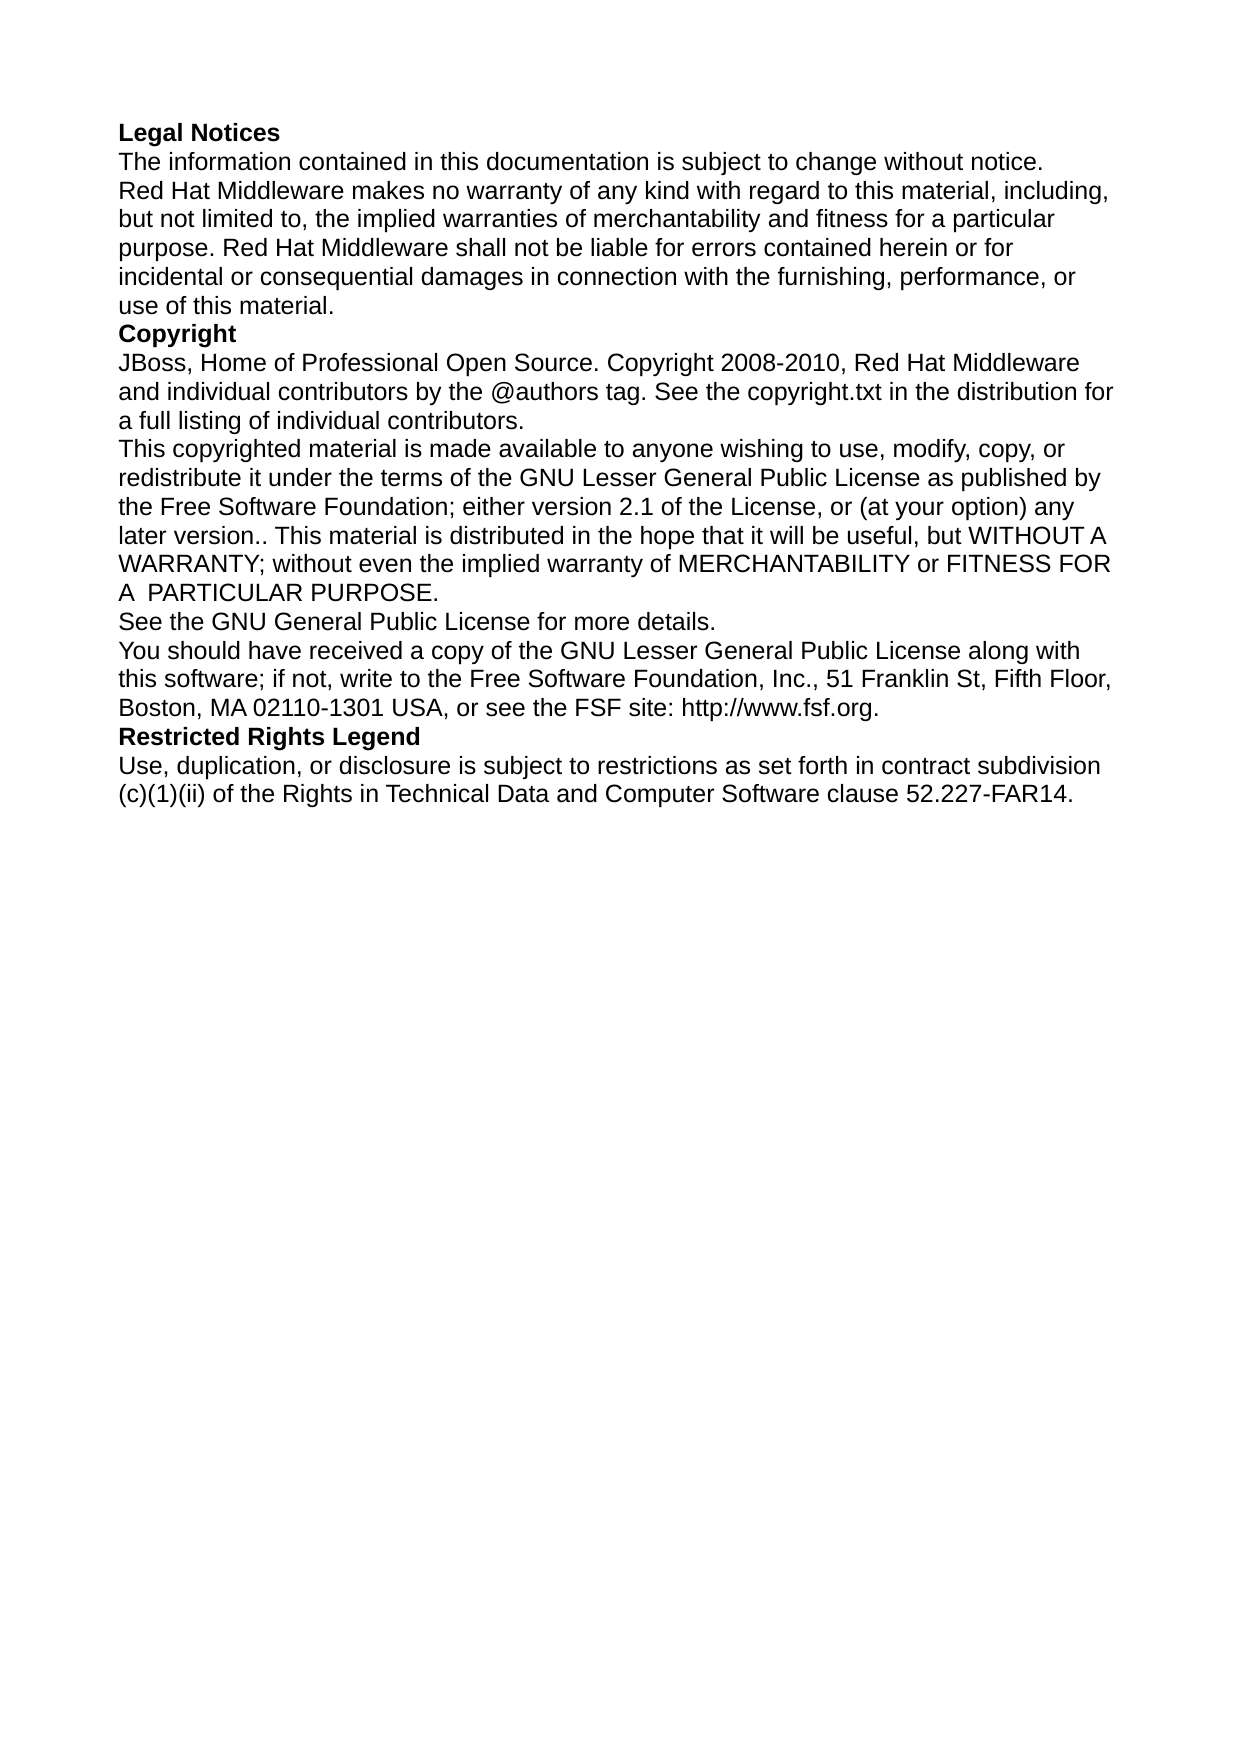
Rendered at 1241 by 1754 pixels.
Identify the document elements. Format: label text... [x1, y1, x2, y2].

text This copyrighted material is made available to anyone wishing to use, modify, copy, or redistribute it under the terms of the GNU Lesser General Public License as published by the Free Software Foundation; either version 2.1 of the License, or (at your option) any later version.. This material is distributed in the hope that it will be useful, but WITHOUT A WARRANTY; without even the implied warranty of MERCHANTABILITY or FITNESS FOR A PARTICULAR PURPOSE. [118, 434, 1122, 607]
text JBoss, Home of Professional Open Source. Copyright 2008-2010, Red Hat Middleware and individual contributors by the @authors tag. See the copyright.txt in the distribution for a full listing of individual contributors. [118, 348, 1122, 434]
text You should have received a copy of the GNU Lesser General Public License along with this software; if not, write to the Free Software Foundation, Inc., 51 Franklin St, Fifth Floor, Boston, MA 02110-1301 USA, or see the FSF site: http://www.fsf.org. [118, 636, 1122, 722]
text See the GNU General Public License for more details. [118, 607, 1122, 636]
text Legal Notices [118, 118, 1122, 147]
text Red Hat Middleware makes no warranty of any kind with regard to this material, including, but not limited to, the implied warranties of merchantability and fitness for a particular purpose. Red Hat Middleware shall not be liable for errors contained herein or for incidental or consequential damages in connection with the furnishing, performance, or use of this material. [118, 176, 1122, 319]
text Copyright [118, 319, 1122, 348]
text The information contained in this documentation is subject to change without notice. [118, 147, 1122, 176]
text Use, duplication, or disclosure is subject to restrictions as set forth in contract subdivision (c)(1)(ii) of the Rights in Technical Data and Computer Software clause 52.227-FAR14. [118, 751, 1122, 808]
text Restricted Rights Legend [118, 722, 1122, 751]
